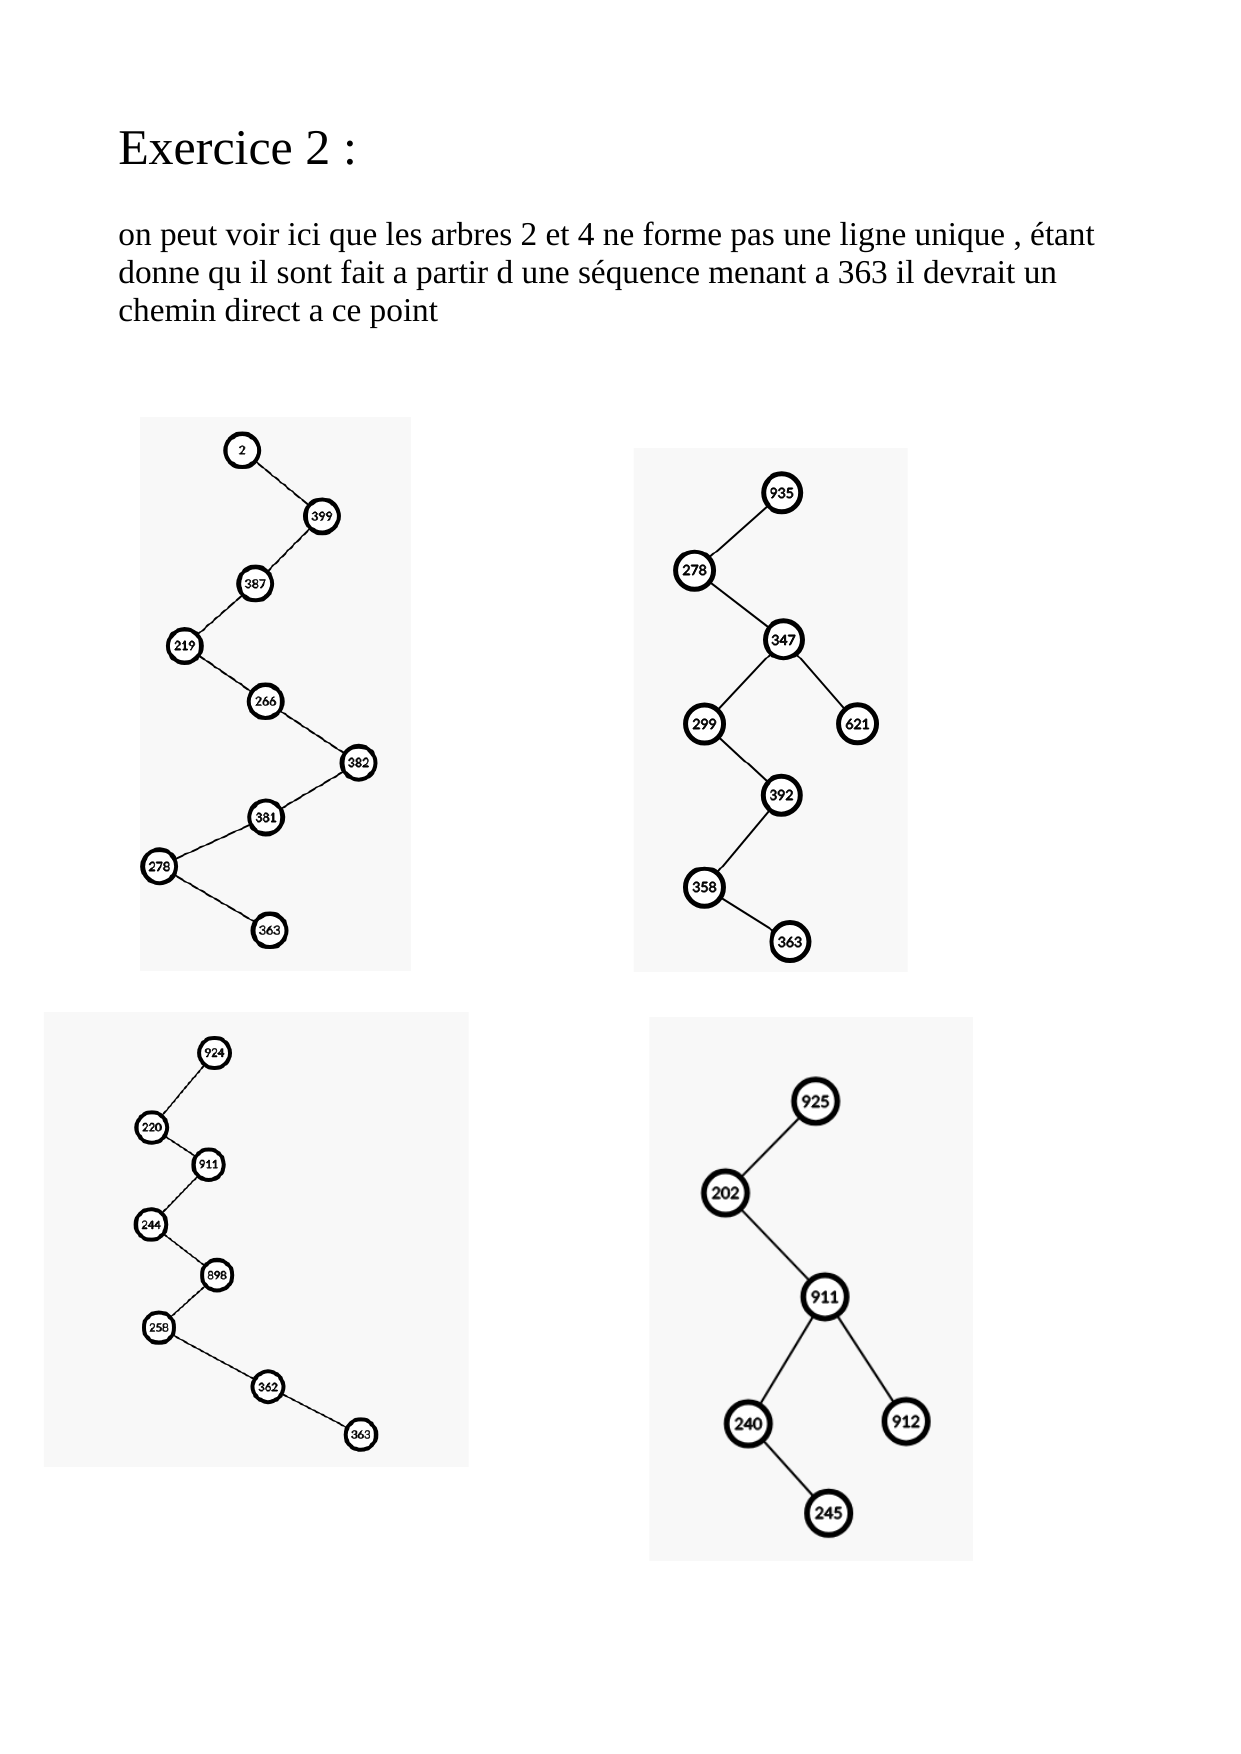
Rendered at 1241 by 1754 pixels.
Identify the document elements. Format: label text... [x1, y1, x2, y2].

text on peut voir ici que les arbres 2 et 4 ne forme pas une ligne unique , étant donne qu il sont fait a partir d une séquence menant a 363 il devrait un chemin direct a ce point [118, 214, 1122, 329]
text Exercice 2 : [118, 118, 1122, 176]
picture [633, 448, 908, 972]
picture [43, 1012, 469, 1467]
picture [649, 1017, 973, 1561]
picture [140, 417, 411, 971]
